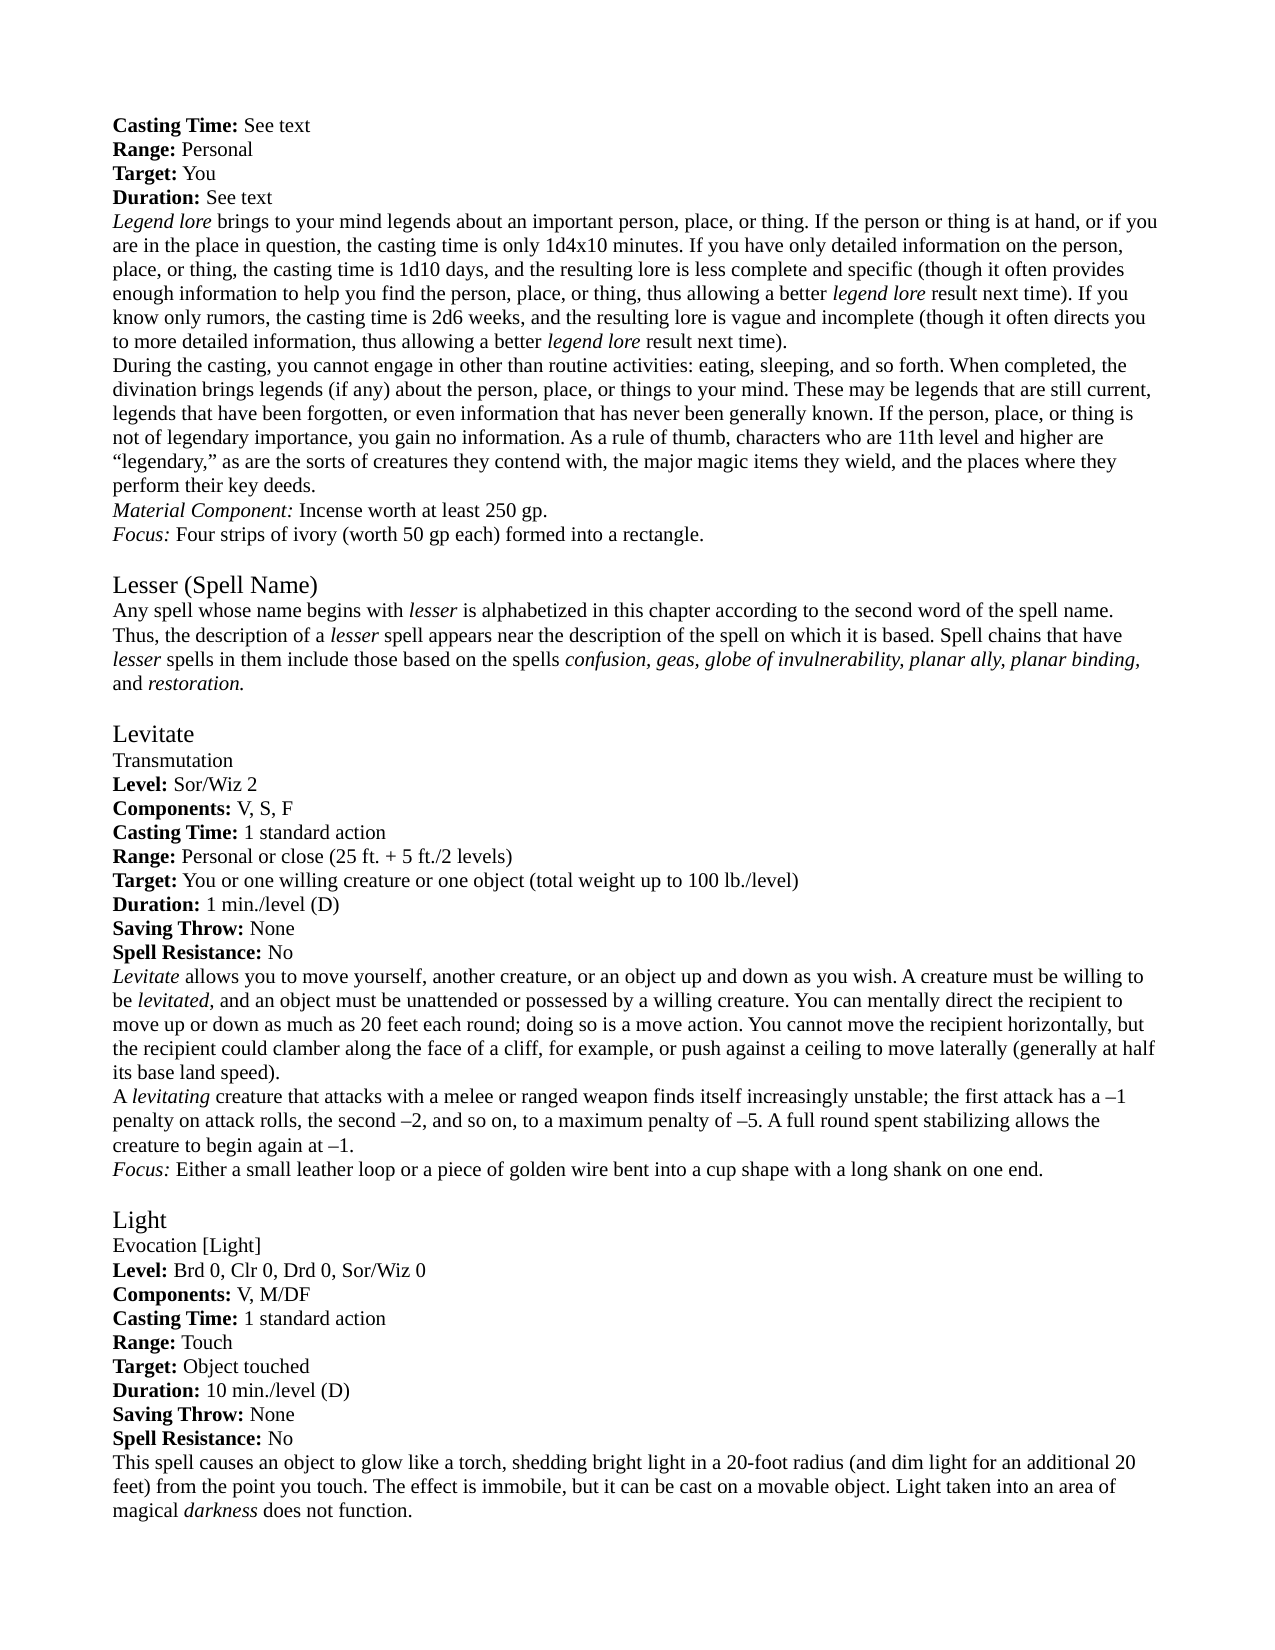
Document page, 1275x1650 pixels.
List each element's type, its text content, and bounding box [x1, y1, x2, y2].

text Casting Time: See text [112, 112, 1162, 137]
text Evocation [Light] [112, 1233, 1162, 1257]
text Duration: 1 min./level (D) [112, 892, 1162, 916]
text Spell Resistance: No [112, 1426, 1162, 1450]
text Material Component: Incense worth at least 250 gp. [112, 497, 1162, 522]
text Duration: 10 min./level (D) [112, 1378, 1162, 1402]
text Components: V, S, F [112, 796, 1162, 820]
text Levitate allows you to move yourself, another creature, or an object up and down as you wish. A creature must be willing to be levitated, and an object must be unattended or possessed by a willing creature. You can mentally direct the recipient to move up or down as much as 20 feet each round; doing so is a move action. You cannot move the recipient horizontally, but the recipient could clamber along the face of a cliff, for example, or push against a ceiling to move laterally (generally at half its base land speed). [112, 964, 1162, 1084]
text Target: You [112, 161, 1162, 185]
text Any spell whose name begins with lesser is alphabetized in this chapter according to the second word of the spell name. Thus, the description of a lesser spell appears near the description of the spell on which it is based. Spell chains that have lesser spells in them include those based on the spells confusion, geas, globe of invulnerability, planar ally, planar binding, and restoration. [112, 598, 1162, 695]
text Target: Object touched [112, 1354, 1162, 1378]
text Levitate [112, 719, 1162, 747]
text Range: Touch [112, 1330, 1162, 1354]
text During the casting, you cannot engage in other than routine activities: eating, sleeping, and so forth. When completed, the divination brings legends (if any) about the person, place, or things to your mind. These may be legends that are still current, legends that have been forgotten, or even information that has never been generally known. If the person, place, or thing is not of legendary importance, you gain no information. As a rule of thumb, characters who are 11th level and higher are “legendary,” as are the sorts of creatures they contend with, the major magic items they wield, and the places where they perform their key deeds. [112, 353, 1162, 497]
text Legend lore brings to your mind legends about an important person, place, or thing. If the person or thing is at hand, or if you are in the place in question, the casting time is only 1d4x10 minutes. If you have only detailed information on the person, place, or thing, the casting time is 1d10 days, and the resulting lore is less complete and specific (though it often provides enough information to help you find the person, place, or thing, thus allowing a better legend lore result next time). If you know only rumors, the casting time is 2d6 weeks, and the resulting lore is vague and incomplete (though it often directs you to more detailed information, thus allowing a better legend lore result next time). [112, 209, 1162, 353]
text Components: V, M/DF [112, 1282, 1162, 1306]
text Lesser (Spell Name) [112, 570, 1162, 598]
text Range: Personal [112, 137, 1162, 161]
text Focus: Either a small leather loop or a piece of golden wire bent into a cup shape with a long shank on one end. [112, 1157, 1162, 1181]
text Casting Time: 1 standard action [112, 820, 1162, 844]
text Saving Throw: None [112, 916, 1162, 940]
text This spell causes an object to glow like a torch, shedding bright light in a 20-foot radius (and dim light for an additional 20 feet) from the point you touch. The effect is immobile, but it can be cast on a movable object. Light taken into an area of magical darkness does not function. [112, 1450, 1162, 1522]
text Saving Throw: None [112, 1402, 1162, 1426]
text Level: Sor/Wiz 2 [112, 772, 1162, 796]
text Focus: Four strips of ivory (worth 50 gp each) formed into a rectangle. [112, 522, 1162, 546]
text Spell Resistance: No [112, 940, 1162, 964]
text Light [112, 1205, 1162, 1233]
text Level: Brd 0, Clr 0, Drd 0, Sor/Wiz 0 [112, 1257, 1162, 1282]
text Range: Personal or close (25 ft. + 5 ft./2 levels) [112, 844, 1162, 868]
text Duration: See text [112, 185, 1162, 209]
text A levitating creature that attacks with a melee or ranged weapon finds itself increasingly unstable; the first attack has a –1 penalty on attack rolls, the second –2, and so on, to a maximum penalty of –5. A full round spent stabilizing allows the creature to begin again at –1. [112, 1084, 1162, 1157]
text Target: You or one willing creature or one object (total weight up to 100 lb./level) [112, 868, 1162, 892]
text Casting Time: 1 standard action [112, 1306, 1162, 1330]
text Transmutation [112, 747, 1162, 772]
